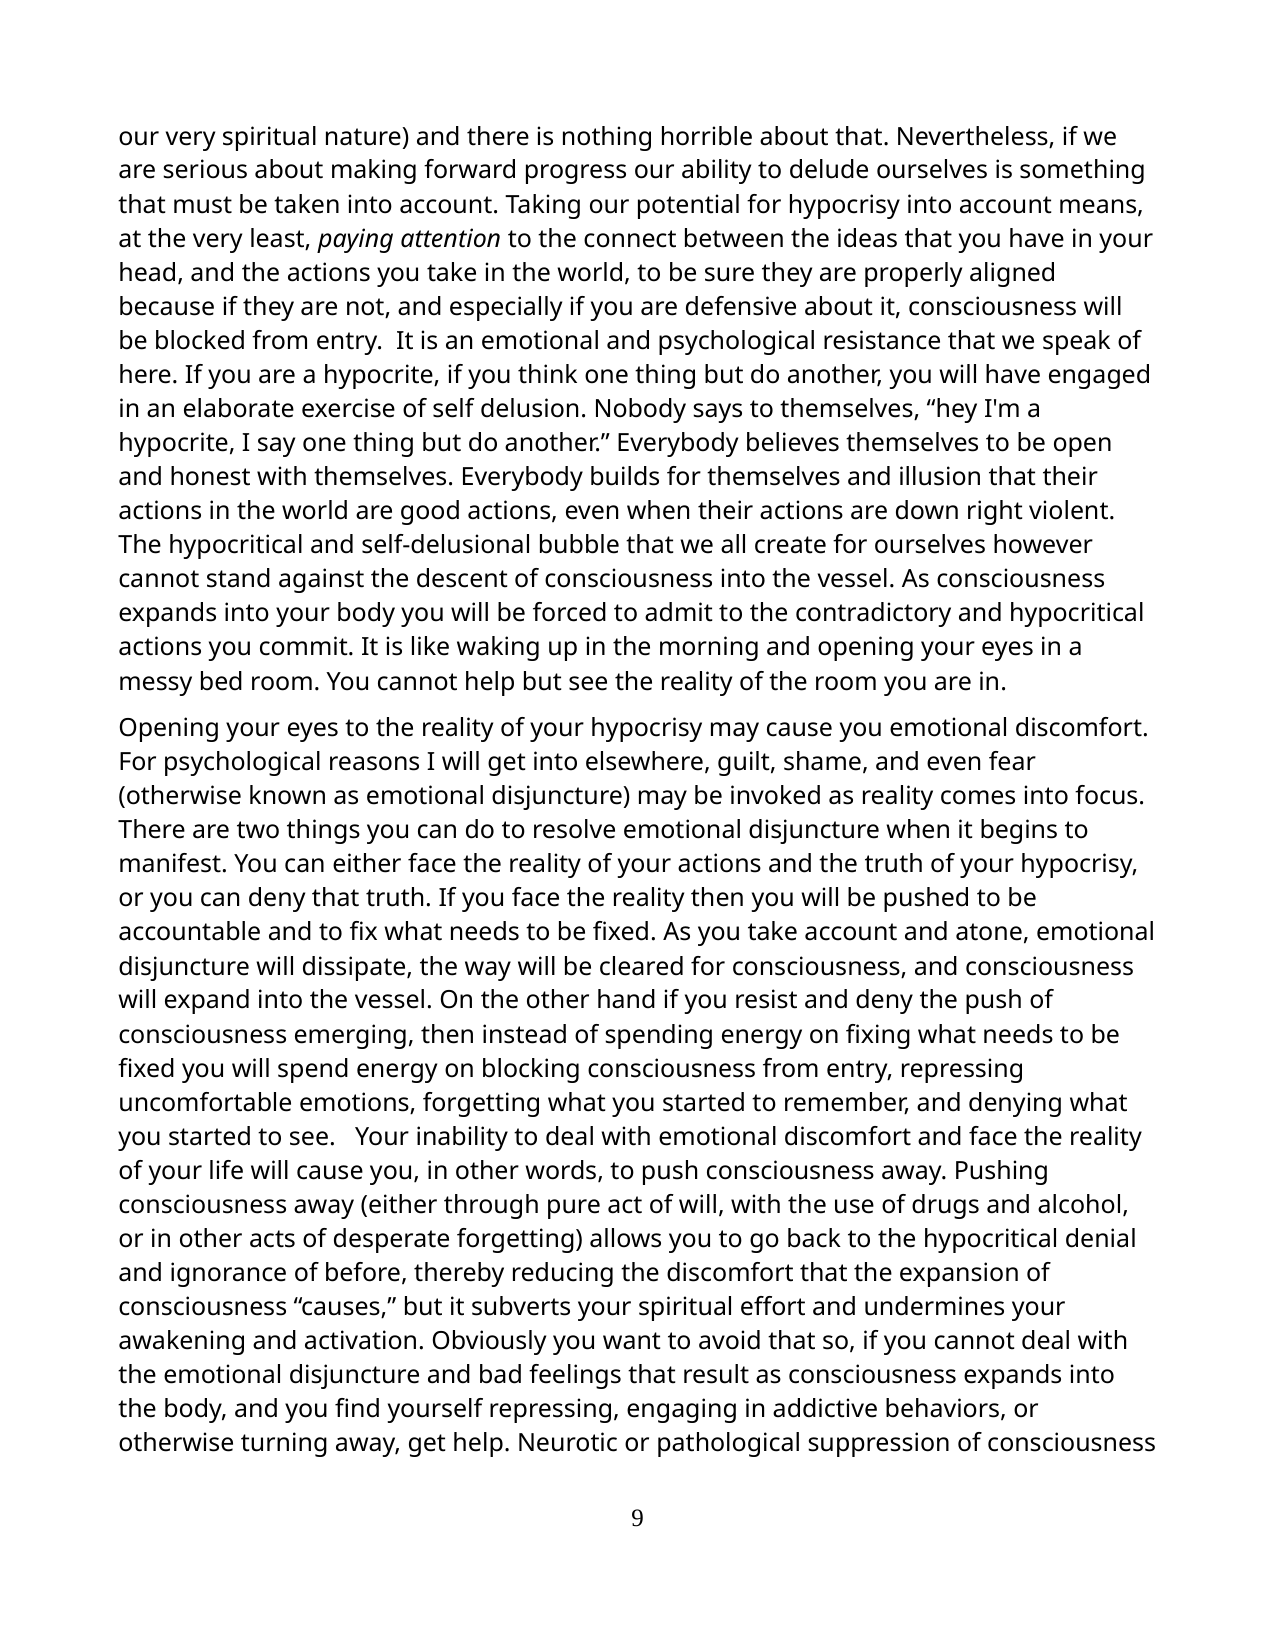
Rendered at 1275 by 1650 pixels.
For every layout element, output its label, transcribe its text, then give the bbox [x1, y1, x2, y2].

text our very spiritual nature) and there is nothing horrible about that. Nevertheless, if we are serious about making forward progress our ability to delude ourselves is something that must be taken into account. Taking our potential for hypocrisy into account means, at the very least, paying attention to the connect between the ideas that you have in your head, and the actions you take in the world, to be sure they are properly aligned because if they are not, and especially if you are defensive about it, consciousness will be blocked from entry. It is an emotional and psychological resistance that we speak of here. If you are a hypocrite, if you think one thing but do another, you will have engaged in an elaborate exercise of self delusion. Nobody says to themselves, “hey I'm a hypocrite, I say one thing but do another.” Everybody believes themselves to be open and honest with themselves. Everybody builds for themselves and illusion that their actions in the world are good actions, even when their actions are down right violent. The hypocritical and self-delusional bubble that we all create for ourselves however cannot stand against the descent of consciousness into the vessel. As consciousness expands into your body you will be forced to admit to the contradictory and hypocritical actions you commit. It is like waking up in the morning and opening your eyes in a messy bed room. You cannot help but see the reality of the room you are in. [118, 118, 1157, 697]
text Opening your eyes to the reality of your hypocrisy may cause you emotional discomfort. For psychological reasons I will get into elsewhere, guilt, shame, and even fear (otherwise known as emotional disjuncture) may be invoked as reality comes into focus. There are two things you can do to resolve emotional disjuncture when it begins to manifest. You can either face the reality of your actions and the truth of your hypocrisy, or you can deny that truth. If you face the reality then you will be pushed to be accountable and to fix what needs to be fixed. As you take account and atone, emotional disjuncture will dissipate, the way will be cleared for consciousness, and consciousness will expand into the vessel. On the other hand if you resist and deny the push of consciousness emerging, then instead of spending energy on fixing what needs to be fixed you will spend energy on blocking consciousness from entry, repressing uncomfortable emotions, forgetting what you started to remember, and denying what you started to see. Your inability to deal with emotional discomfort and face the reality of your life will cause you, in other words, to push consciousness away. Pushing consciousness away (either through pure act of will, with the use of drugs and alcohol, or in other acts of desperate forgetting) allows you to go back to the hypocritical denial and ignorance of before, thereby reducing the discomfort that the expansion of consciousness “causes,” but it subverts your spiritual effort and undermines your awakening and activation. Obviously you want to avoid that so, if you cannot deal with the emotional disjuncture and bad feelings that result as consciousness expands into the body, and you find yourself repressing, engaging in addictive behaviors, or otherwise turning away, get help. Neurotic or pathological suppression of consciousness [118, 710, 1157, 1459]
